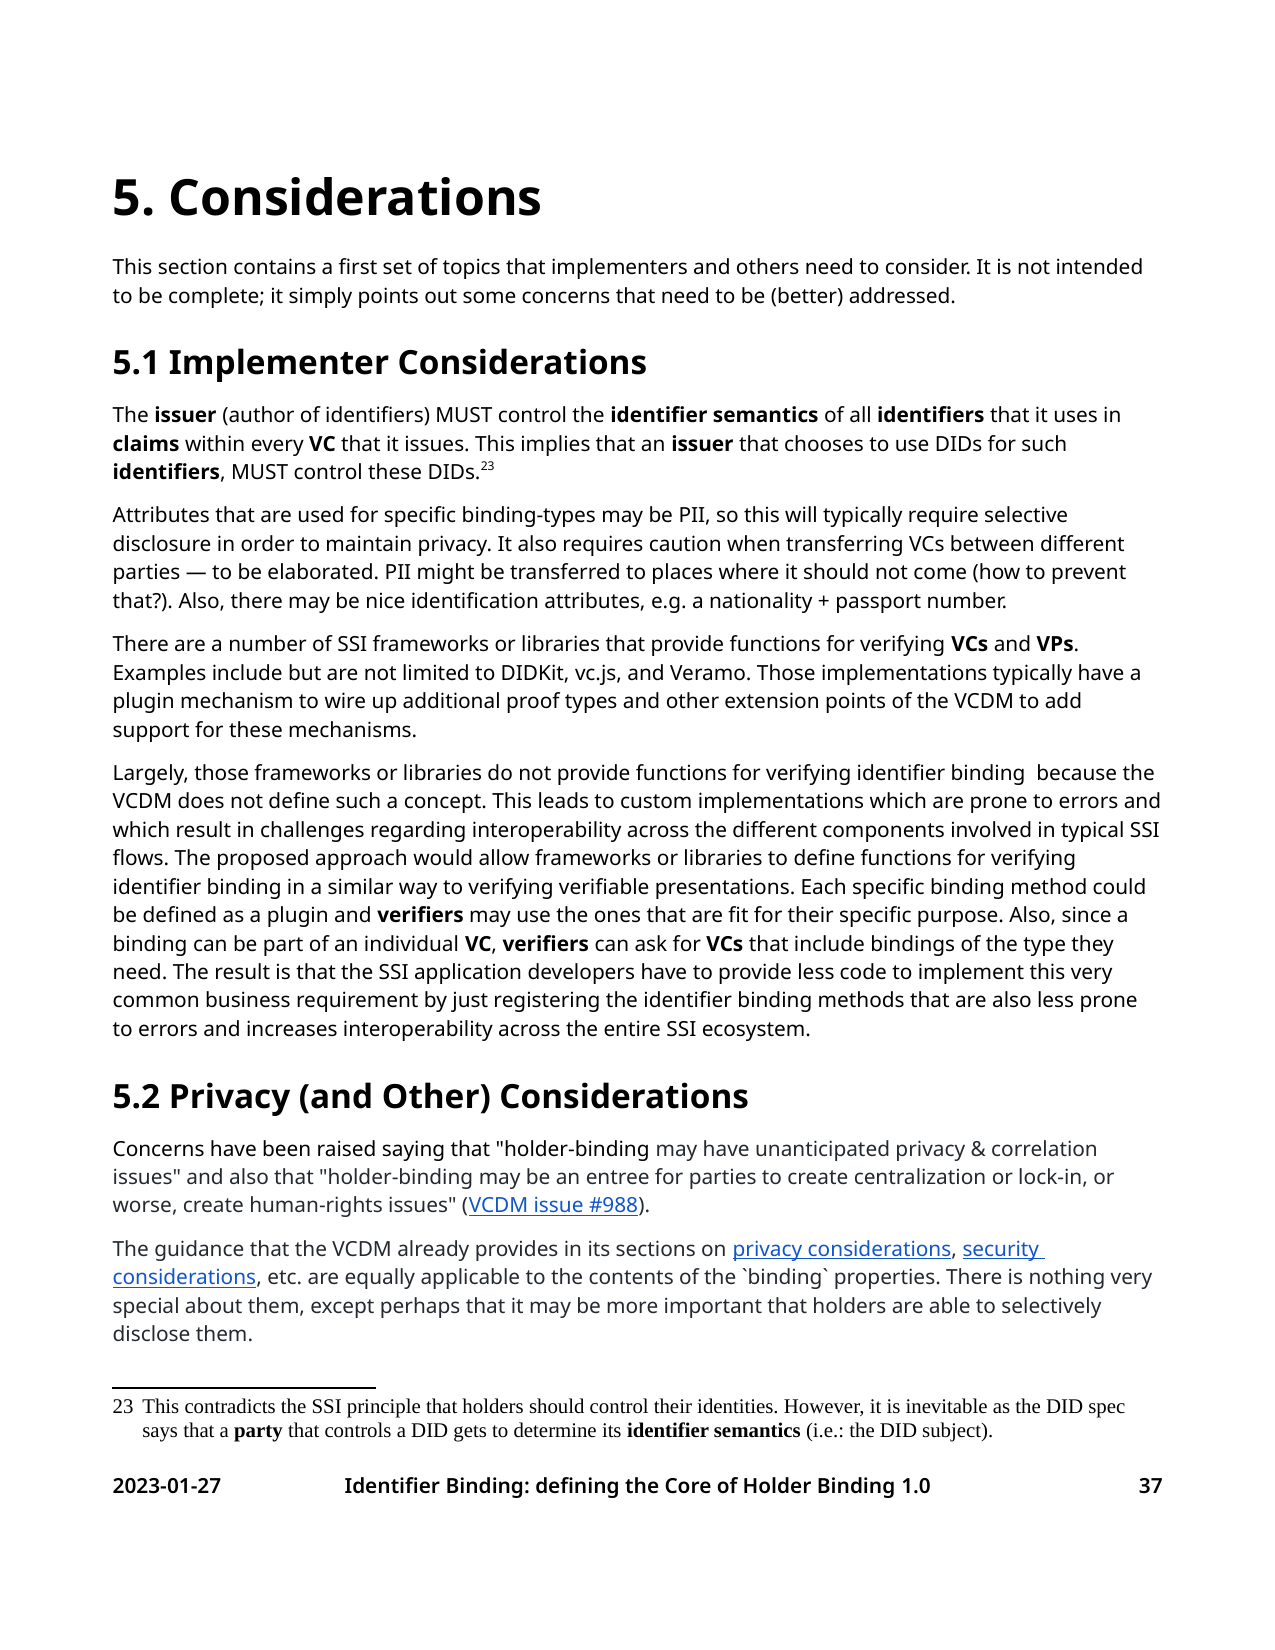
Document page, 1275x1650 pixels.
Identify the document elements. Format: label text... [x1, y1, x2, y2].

subtitle 5. Considerations [112, 162, 1162, 230]
text This contradicts the SSI principle that holders should control their identities. However, it is inevitable as the DID spec says that a party that controls a DID gets to determine its identifier semantics (i.e.: the DID subject). [112, 1394, 1162, 1442]
subtitle 5.2 Privacy (and Other) Considerations [112, 1072, 1162, 1118]
text Concerns have been raised saying that "holder-binding may have unanticipated privacy & correlation issues" and also that "holder-binding may be an entree for parties to create centralization or lock-in, or worse, create human-rights issues" (VCDM issue #988). [112, 1134, 1162, 1219]
text Attributes that are used for specific binding-types may be PII, so this will typically require selective disclosure in order to maintain privacy. It also requires caution when transferring VCs between different parties — to be elaborated. PII might be transferred to places where it should not come (how to prevent that?). Also, there may be nice identification attributes, e.g. a nationality + passport number. [112, 501, 1162, 614]
text The issuer (author of identifiers) MUST control the identifier semantics of all identifiers that it uses in claims within every VC that it issues. This implies that an issuer that chooses to use DIDs for such identifiers, MUST control these DIDs. [112, 400, 1162, 486]
subtitle 5.1 Implementer Considerations [112, 339, 1162, 384]
text There are a number of SSI frameworks or libraries that provide functions for verifying VCs and VPs. Examples include but are not limited to DIDKit, vc.js, and Veramo. Those implementations typically have a plugin mechanism to wire up additional proof types and other extension points of the VCDM to add support for these mechanisms. [112, 629, 1162, 743]
text The guidance that the VCDM already provides in its sections on privacy considerations, security considerations, etc. are equally applicable to the contents of the `binding` properties. There is nothing very special about them, except perhaps that it may be more important that holders are able to selectively disclose them. [112, 1234, 1162, 1348]
text This section contains a first set of topics that implementers and others need to consider. It is not intended to be complete; it simply points out some concerns that need to be (better) addressed. [112, 252, 1162, 309]
text Largely, those frameworks or libraries do not provide functions for verifying identifier binding because the VCDM does not define such a concept. This leads to custom implementations which are prone to errors and which result in challenges regarding interoperability across the different components involved in typical SSI flows. The proposed approach would allow frameworks or libraries to define functions for verifying identifier binding in a similar way to verifying verifiable presentations. Each specific binding method could be defined as a plugin and verifiers may use the ones that are fit for their specific purpose. Also, since a binding can be part of an individual VC, verifiers can ask for VCs that include bindings of the type they need. The result is that the SSI application developers have to provide less code to implement this very common business requirement by just registering the identifier binding methods that are also less prone to errors and increases interoperability across the entire SSI ecosystem. [112, 758, 1162, 1042]
